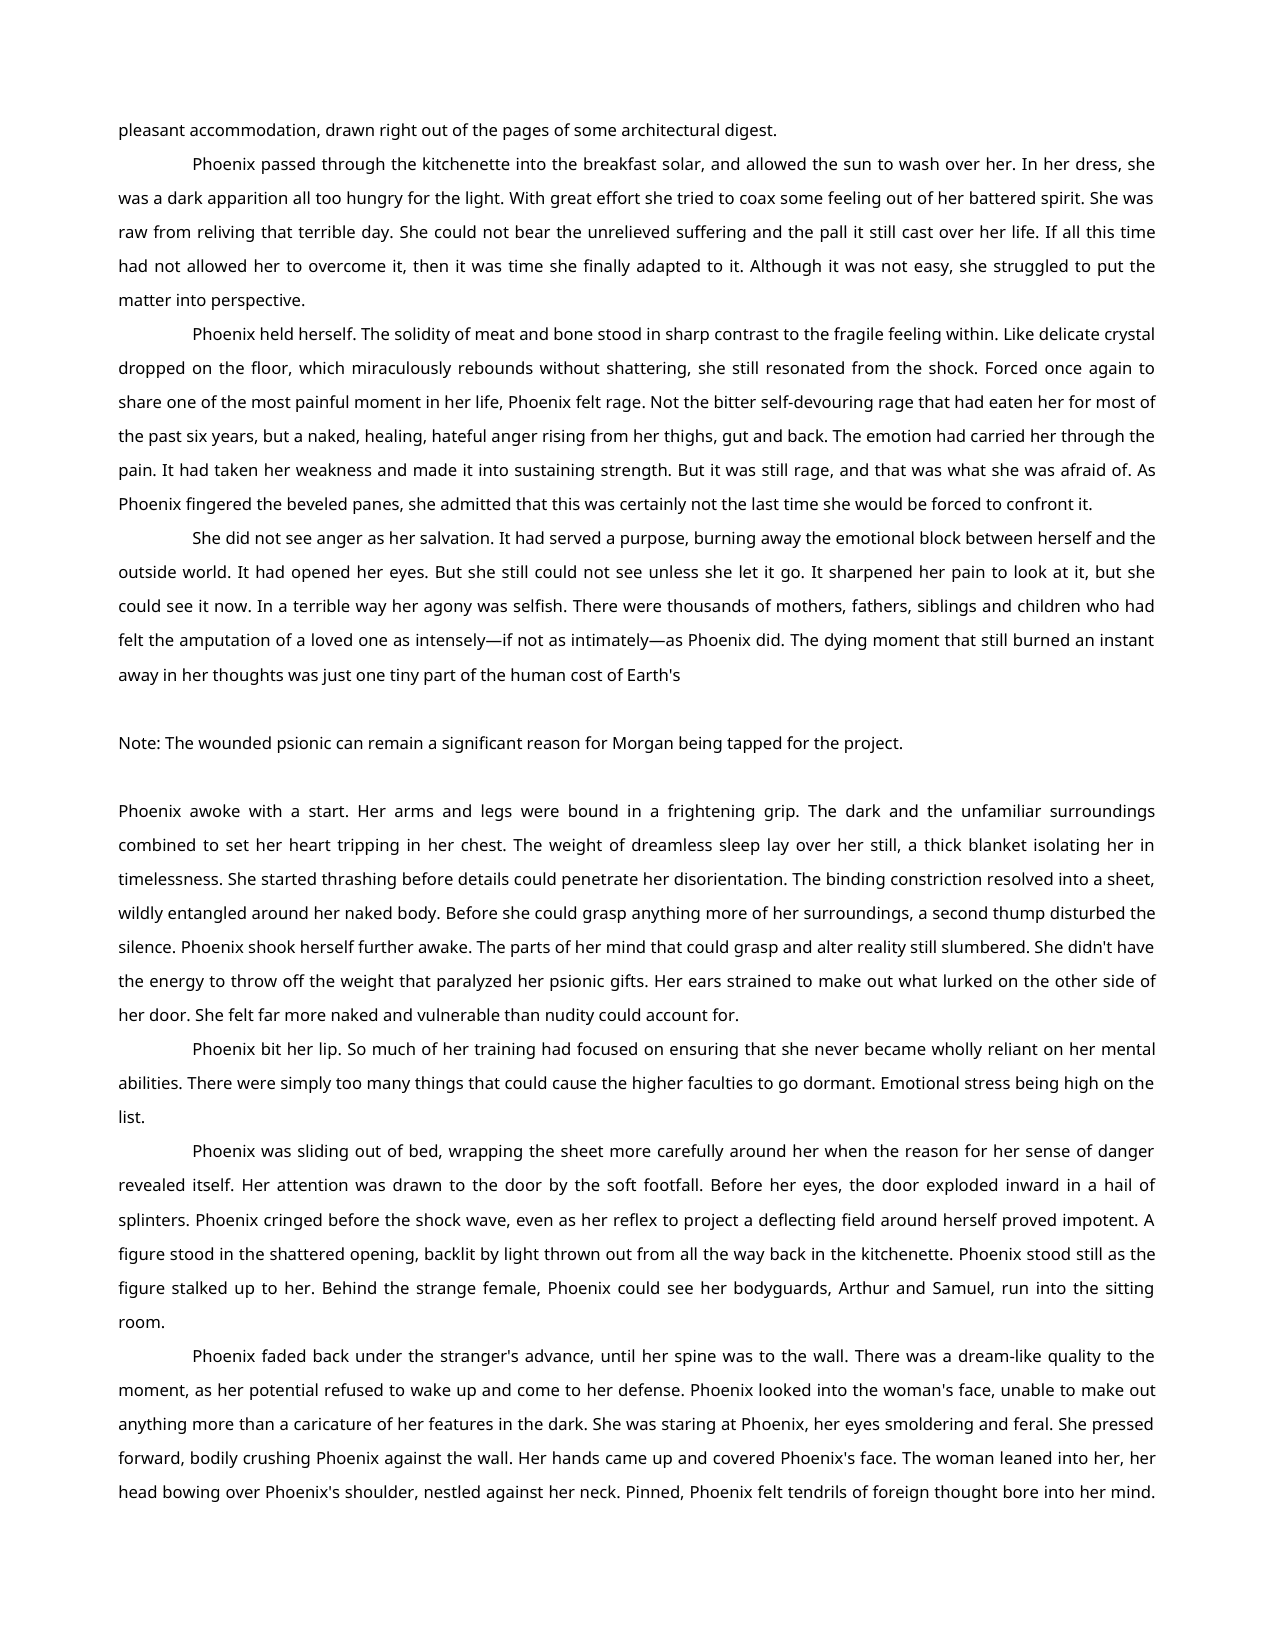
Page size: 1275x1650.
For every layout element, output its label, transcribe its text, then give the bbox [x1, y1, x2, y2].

text Note: The wounded psionic can remain a significant reason for Morgan being tapped for the project. [118, 731, 1157, 754]
text Phoenix was sliding out of bed, wrapping the sheet more carefully around her when the reason for her sense of danger revealed itself. Her attention was drawn to the door by the soft footfall. Before her eyes, the door exploded inward in a hail of splinters. Phoenix cringed before the shock wave, even as her reflex to project a deflecting field around herself proved impotent. A figure stood in the shattered opening, backlit by light thrown out from all the way back in the kitchenette. Phoenix stood still as the figure stalked up to her. Behind the strange female, Phoenix could see her bodyguards, Arthur and Samuel, run into the sitting room. [118, 1140, 1157, 1333]
text Phoenix awoke with a start. Her arms and legs were bound in a frightening grip. The dark and the unfamiliar surroundings combined to set her heart tripping in her chest. The weight of dreamless sleep lay over her still, a thick blanket isolating her in timelessness. She started thrashing before details could penetrate her disorientation. The binding constriction resolved into a sheet, wildly entangled around her naked body. Before she could grasp anything more of her surroundings, a second thump disturbed the silence. Phoenix shook herself further awake. The parts of her mind that could grasp and alter reality still slumbered. She didn't have the energy to throw off the weight that paralyzed her psionic gifts. Her ears strained to make out what lurked on the other side of her door. She felt far more naked and vulnerable than nudity could account for. [118, 799, 1157, 1026]
text Phoenix faded back under the stranger's advance, until her spine was to the wall. There was a dream-like quality to the moment, as her potential refused to wake up and come to her defense. Phoenix looked into the woman's face, unable to make out anything more than a caricature of her features in the dark. She was staring at Phoenix, her eyes smoldering and feral. She pressed forward, bodily crushing Phoenix against the wall. Her hands came up and covered Phoenix's face. The woman leaned into her, her head bowing over Phoenix's shoulder, nestled against her neck. Pinned, Phoenix felt tendrils of foreign thought bore into her mind. [118, 1344, 1157, 1503]
text Phoenix passed through the kitchenette into the breakfast solar, and allowed the sun to wash over her. In her dress, she was a dark apparition all too hungry for the light. With great effort she tried to coax some feeling out of her battered spirit. She was raw from reliving that terrible day. She could not bear the unrelieved suffering and the pall it still cast over her life. If all this time had not allowed her to overcome it, then it was time she finally adapted to it. Although it was not easy, she struggled to put the matter into perspective. [118, 152, 1157, 311]
text She did not see anger as her salvation. It had served a purpose, burning away the emotional block between herself and the outside world. It had opened her eyes. But she still could not see unless she let it go. It sharpened her pain to look at it, but she could see it now. In a terrible way her agony was selfish. There were thousands of mothers, fathers, siblings and children who had felt the amputation of a loved one as intensely—if not as intimately—as Phoenix did. The dying moment that still burned an instant away in her thoughts was just one tiny part of the human cost of Earth's [118, 527, 1157, 686]
text Phoenix held herself. The solidity of meat and bone stood in sharp contrast to the fragile feeling within. Like delicate crystal dropped on the floor, which miraculously rebounds without shattering, she still resonated from the shock. Forced once again to share one of the most painful moment in her life, Phoenix felt rage. Not the bitter self-devouring rage that had eaten her for most of the past six years, but a naked, healing, hateful anger rising from her thighs, gut and back. The emotion had carried her through the pain. It had taken her weakness and made it into sustaining strength. But it was still rage, and that was what she was afraid of. As Phoenix fingered the beveled panes, she admitted that this was certainly not the last time she would be forced to confront it. [118, 322, 1157, 516]
text Phoenix bit her lip. So much of her training had focused on ensuring that she never became wholly reliant on her mental abilities. There were simply too many things that could cause the higher faculties to go dormant. Emotional stress being high on the list. [118, 1038, 1157, 1129]
text pleasant accommodation, drawn right out of the pages of some architectural digest. [118, 118, 1157, 141]
